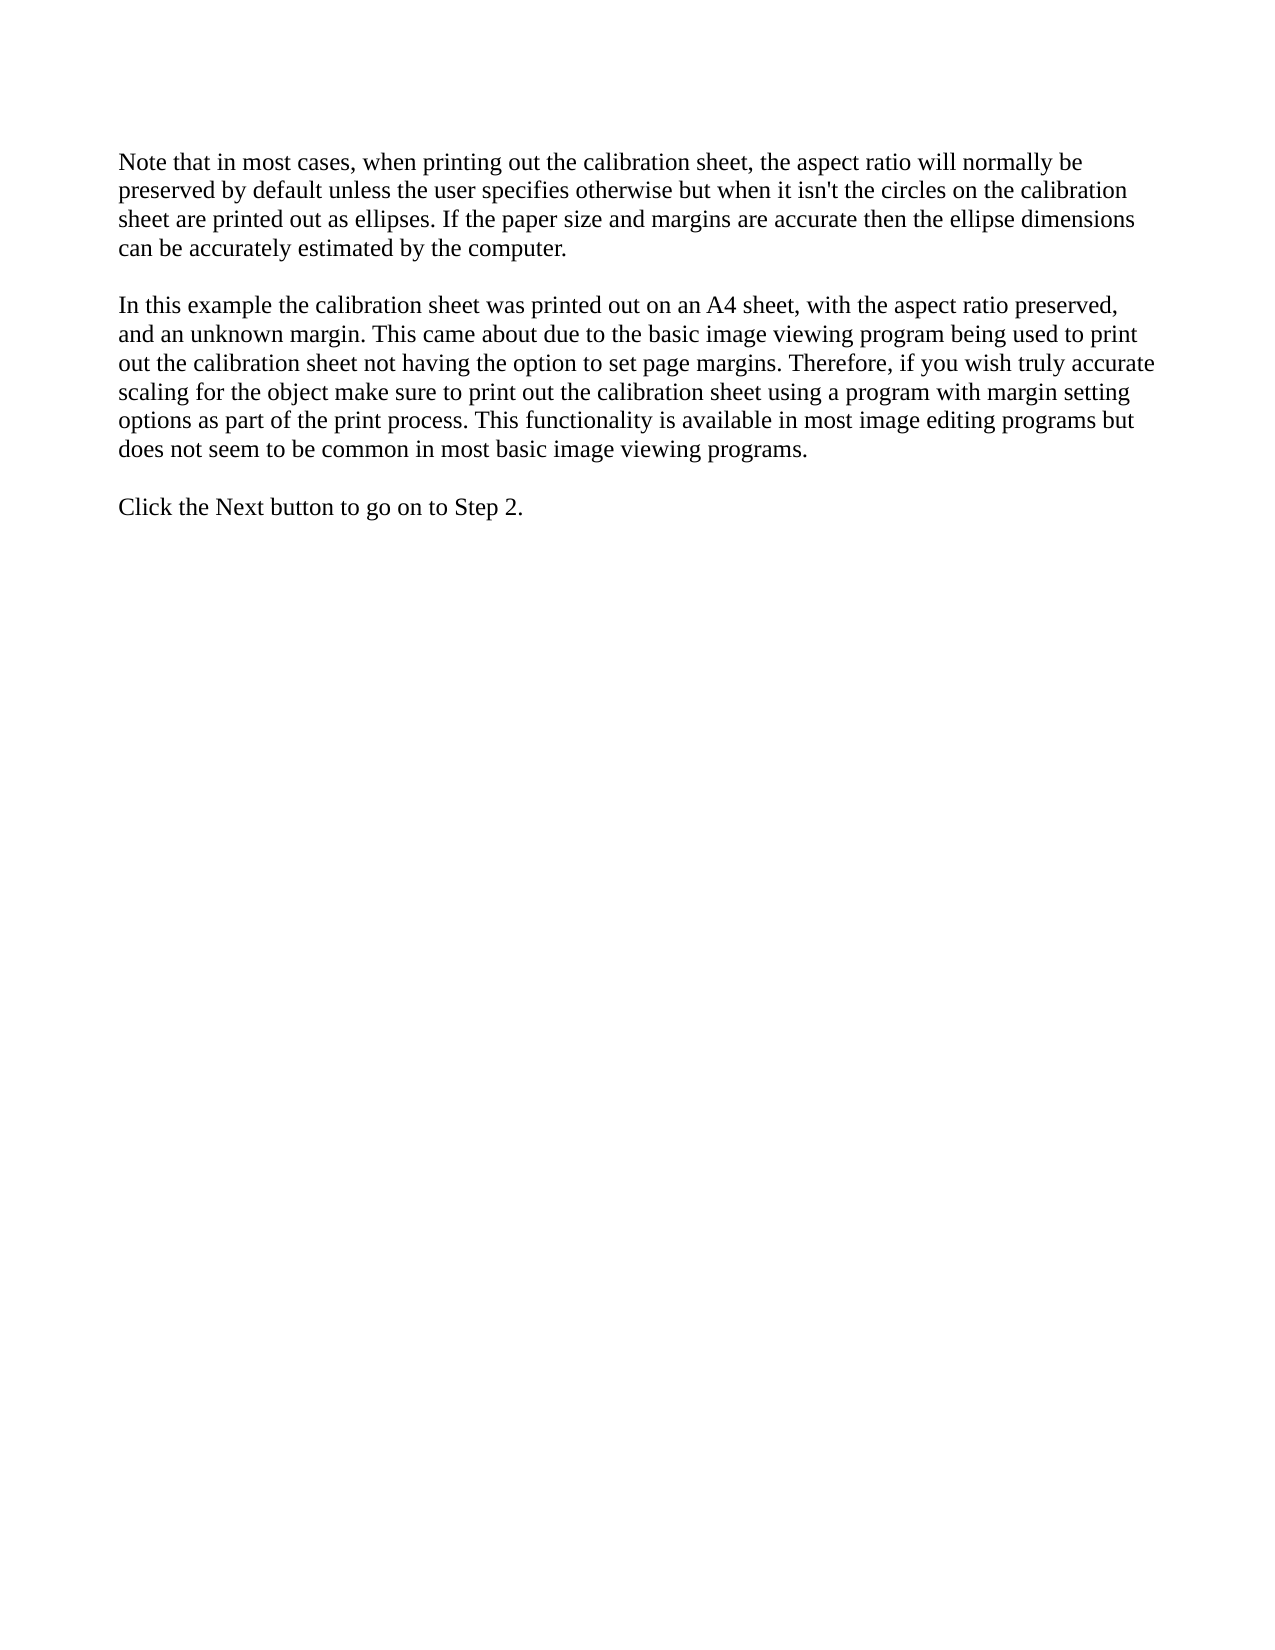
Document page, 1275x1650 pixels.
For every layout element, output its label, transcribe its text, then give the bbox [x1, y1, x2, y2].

text Click the Next button to go on to Step 2. [118, 492, 1157, 521]
text Note that in most cases, when printing out the calibration sheet, the aspect ratio will normally be preserved by default unless the user specifies otherwise but when it isn't the circles on the calibration sheet are printed out as ellipses. If the paper size and margins are accurate then the ellipse dimensions can be accurately estimated by the computer. [118, 147, 1157, 262]
text In this example the calibration sheet was printed out on an A4 sheet, with the aspect ratio preserved, and an unknown margin. This came about due to the basic image viewing program being used to print out the calibration sheet not having the option to set page margins. Therefore, if you wish truly accurate scaling for the object make sure to print out the calibration sheet using a program with margin setting options as part of the print process. This functionality is available in most image editing programs but does not seem to be common in most basic image viewing programs. [118, 291, 1157, 463]
